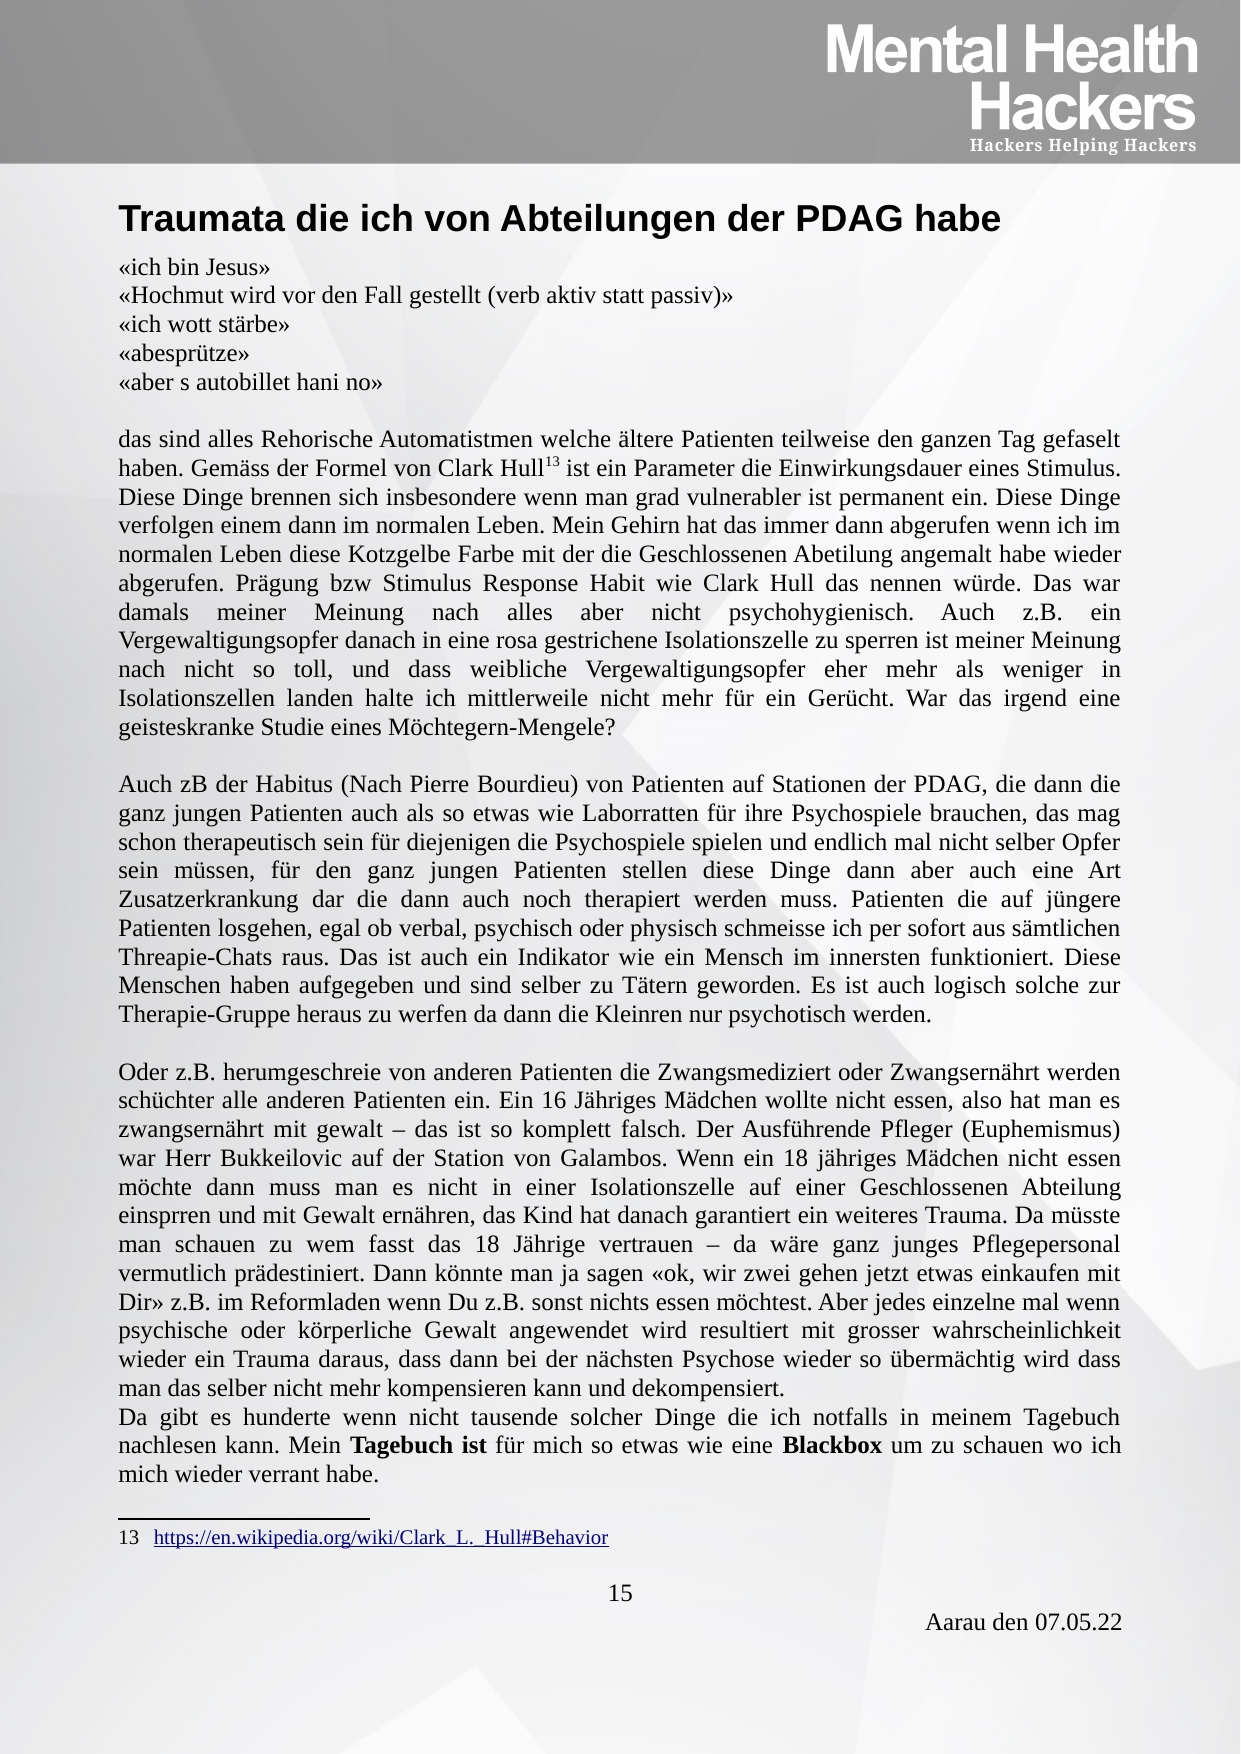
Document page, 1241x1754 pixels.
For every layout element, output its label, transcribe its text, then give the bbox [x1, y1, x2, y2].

text Da gibt es hunderte wenn nicht tausende solcher Dinge die ich notfalls in meinem Tagebuch nachlesen kann. Mein Tagebuch ist für mich so etwas wie eine Blackbox um zu schauen wo ich mich wieder verrant habe. [118, 1402, 1122, 1488]
text das sind alles Rehorische Automatistmen welche ältere Patienten teilweise den ganzen Tag gefaselt haben. Gemäss der Formel von Clark Hull ist ein Parameter die Einwirkungsdauer eines Stimulus. Diese Dinge brennen sich insbesondere wenn man grad vulnerabler ist permanent ein. Diese Dinge verfolgen einem dann im normalen Leben. Mein Gehirn hat das immer dann abgerufen wenn ich im normalen Leben diese Kotzgelbe Farbe mit der die Geschlossenen Abetilung angemalt habe wieder abgerufen. Prägung bzw Stimulus Response Habit wie Clark Hull das nennen würde. Das war damals meiner Meinung nach alles aber nicht psychohygienisch. Auch z.B. ein Vergewaltigungsopfer danach in eine rosa gestrichene Isolationszelle zu sperren ist meiner Meinung nach nicht so toll, und dass weibliche Vergewaltigungsopfer eher mehr als weniger in Isolationszellen landen halte ich mittlerweile nicht mehr für ein Gerücht. War das irgend eine geisteskranke Studie eines Möchtegern-Mengele? [118, 424, 1122, 741]
text «aber s autobillet hani no» [118, 367, 1122, 396]
text «abesprütze» [118, 338, 1122, 367]
text «ich wott stärbe» [118, 309, 1122, 338]
text Oder z.B. herumgeschreie von anderen Patienten die Zwangsmediziert oder Zwangsernährt werden schüchter alle anderen Patienten ein. Ein 16 Jähriges Mädchen wollte nicht essen, also hat man es zwangsernährt mit gewalt – das ist so komplett falsch. Der Ausführende Pfleger (Euphemismus) war Herr Bukkeilovic auf der Station von Galambos. Wenn ein 18 jähriges Mädchen nicht essen möchte dann muss man es nicht in einer Isolationszelle auf einer Geschlossenen Abteilung einsprren und mit Gewalt ernähren, das Kind hat danach garantiert ein weiteres Trauma. Da müsste man schauen zu wem fasst das 18 Jährige vertrauen – da wäre ganz junges Pflegepersonal vermutlich prädestiniert. Dann könnte man ja sagen «ok, wir zwei gehen jetzt etwas einkaufen mit Dir» z.B. im Reformladen wenn Du z.B. sonst nichts essen möchtest. Aber jedes einzelne mal wenn psychische oder körperliche Gewalt angewendet wird resultiert mit grosser wahrscheinlichkeit wieder ein Trauma daraus, dass dann bei der nächsten Psychose wieder so übermächtig wird dass man das selber nicht mehr kompensieren kann und dekompensiert. [118, 1057, 1122, 1402]
text «Hochmut wird vor den Fall gestellt (verb aktiv statt passiv)» [118, 281, 1122, 309]
text «ich bin Jesus» [118, 252, 1122, 281]
picture [0, 0, 1241, 1754]
text https://en.wikipedia.org/wiki/Clark_L._Hull#Behavior [118, 1525, 1122, 1549]
text Auch zB der Habitus (Nach Pierre Bourdieu) von Patienten auf Stationen der PDAG, die dann die ganz jungen Patienten auch als so etwas wie Laborratten für ihre Psychospiele brauchen, das mag schon therapeutisch sein für diejenigen die Psychospiele spielen und endlich mal nicht selber Opfer sein müssen, für den ganz jungen Patienten stellen diese Dinge dann aber auch eine Art Zusatzerkrankung dar die dann auch noch therapiert werden muss. Patienten die auf jüngere Patienten losgehen, egal ob verbal, psychisch oder physisch schmeisse ich per sofort aus sämtlichen Threapie-Chats raus. Das ist auch ein Indikator wie ein Mensch im innersten funktioniert. Diese Menschen haben aufgegeben und sind selber zu Tätern geworden. Es ist auch logisch solche zur Therapie-Gruppe heraus zu werfen da dann die Kleinren nur psychotisch werden. [118, 769, 1122, 1028]
subtitle Traumata die ich von Abteilungen der PDAG habe [118, 196, 1122, 239]
